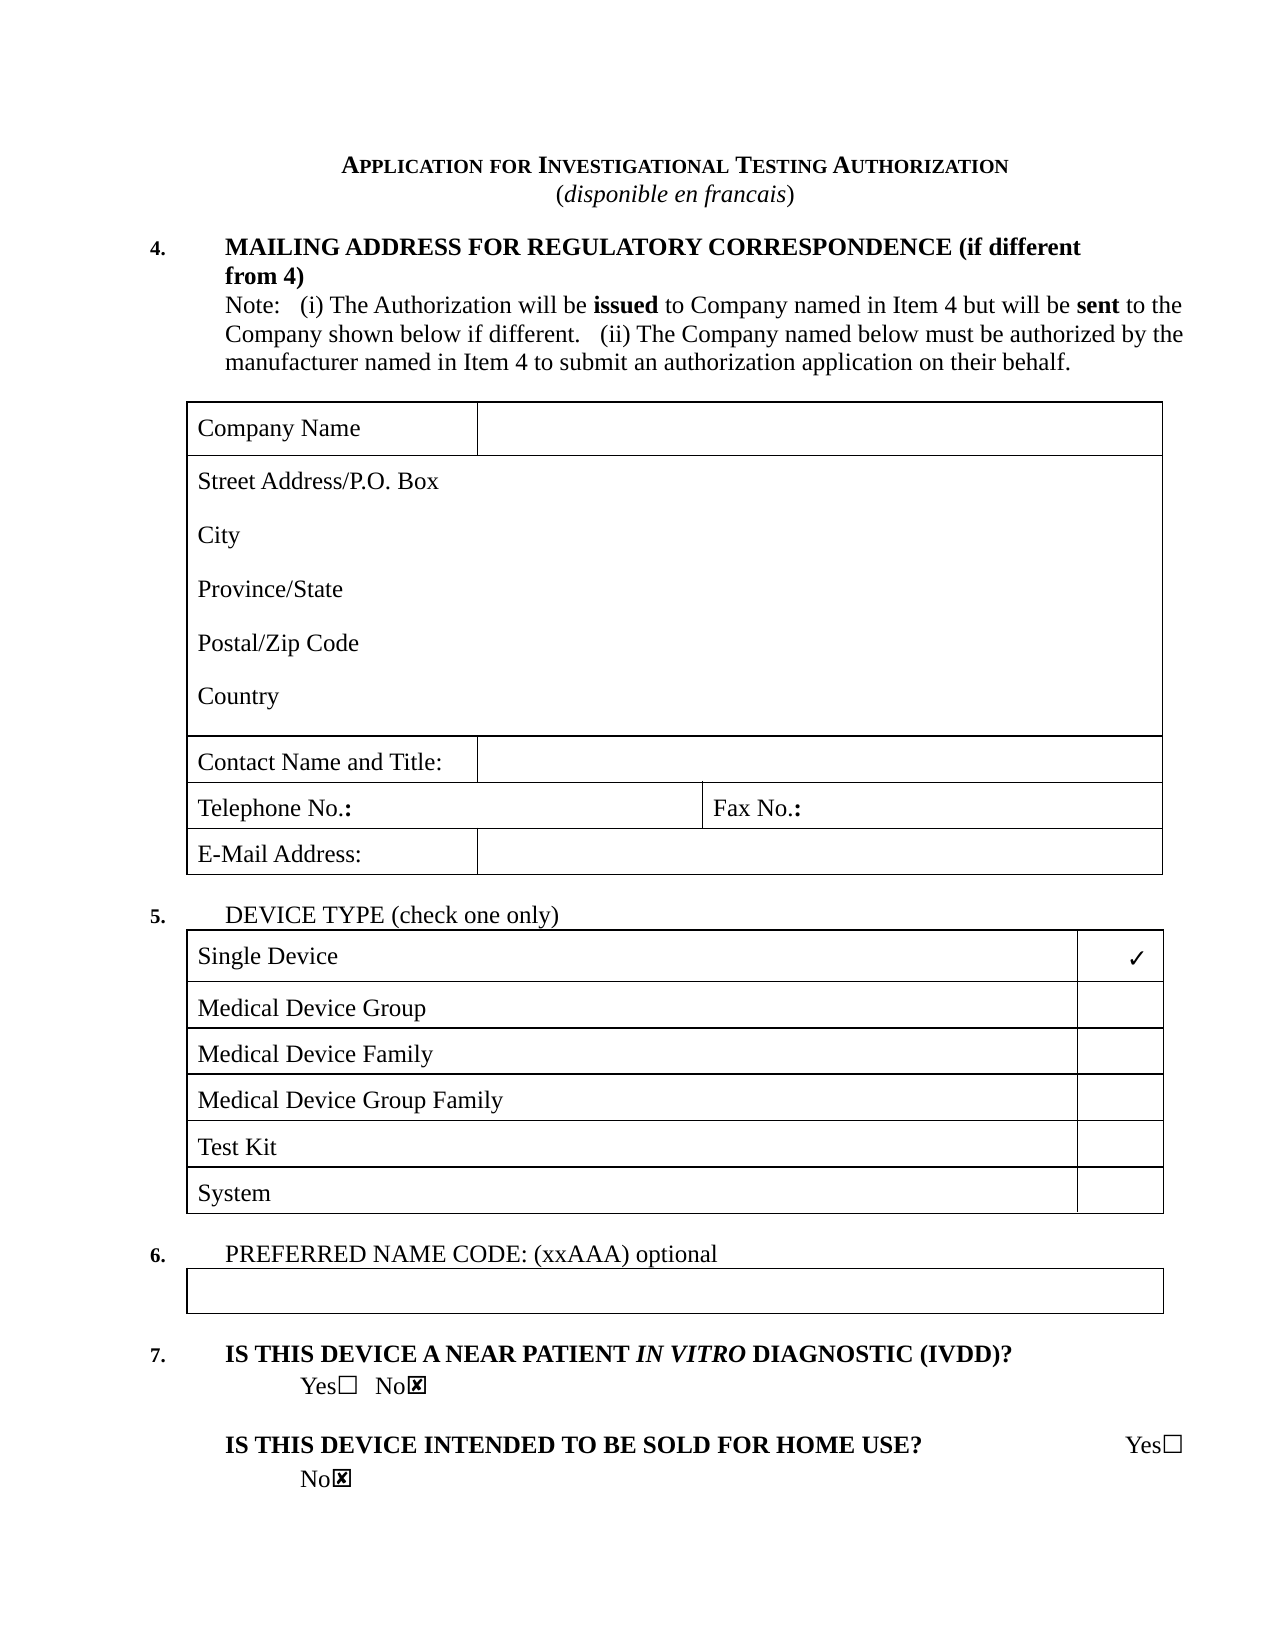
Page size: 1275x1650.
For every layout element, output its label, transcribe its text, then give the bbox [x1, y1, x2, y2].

list PREFERRED NAME CODE: (xxAAA) optional [150, 1239, 1125, 1268]
list DEVICE TYPE (check one only) [150, 900, 1125, 929]
table_cell [1078, 1029, 1163, 1073]
table_cell [1078, 1121, 1163, 1166]
table_cell Contact Name and Title: [188, 737, 477, 781]
table_header ✓ [1078, 931, 1163, 981]
text IS THIS DEVICE INTENDED TO BE SOLD FOR HOME USE? Yes☐ No [225, 1427, 1200, 1495]
table_cell [1078, 1075, 1163, 1120]
table_cell Fax No.: [703, 783, 1162, 827]
table_cell Street Address/P.O. Box City Province/State Postal/Zip Code Country [188, 456, 1162, 735]
text Note: (i) The Authorization will be issued to Company named in Item 4 but will be sent to the Company shown below if different. (ii) The Company named below must be authorized by the manufacturer named in Item 4 to submit an authorization application on their behalf. [150, 290, 1125, 376]
list MAILING ADDRESS FOR REGULATORY CORRESPONDENCE (if different from 4) [150, 232, 1125, 290]
table_header [478, 403, 1162, 454]
table_cell E-Mail Address: [188, 829, 477, 874]
table_header [188, 1269, 1163, 1312]
table_cell Medical Device Family [188, 1029, 1077, 1073]
text Application for Investigational Testing Authorization [150, 150, 1200, 179]
table_cell Test Kit [188, 1121, 1077, 1166]
table_header Single Device [188, 931, 1077, 981]
text (disponible en francais) [150, 179, 1200, 207]
table_cell [1078, 1168, 1163, 1212]
table_cell Medical Device Group Family [188, 1075, 1077, 1120]
table_cell System [188, 1168, 1077, 1212]
table_cell Telephone No.: [188, 783, 702, 827]
table_cell [478, 737, 1162, 781]
table_cell [1078, 982, 1163, 1027]
list IS THIS DEVICE A NEAR PATIENT IN VITRO DIAGNOSTIC (IVDD)? Yes☐ No [150, 1339, 1125, 1402]
table_cell [478, 829, 1162, 874]
table_header Company Name [188, 403, 477, 454]
table_cell Medical Device Group [188, 982, 1077, 1027]
